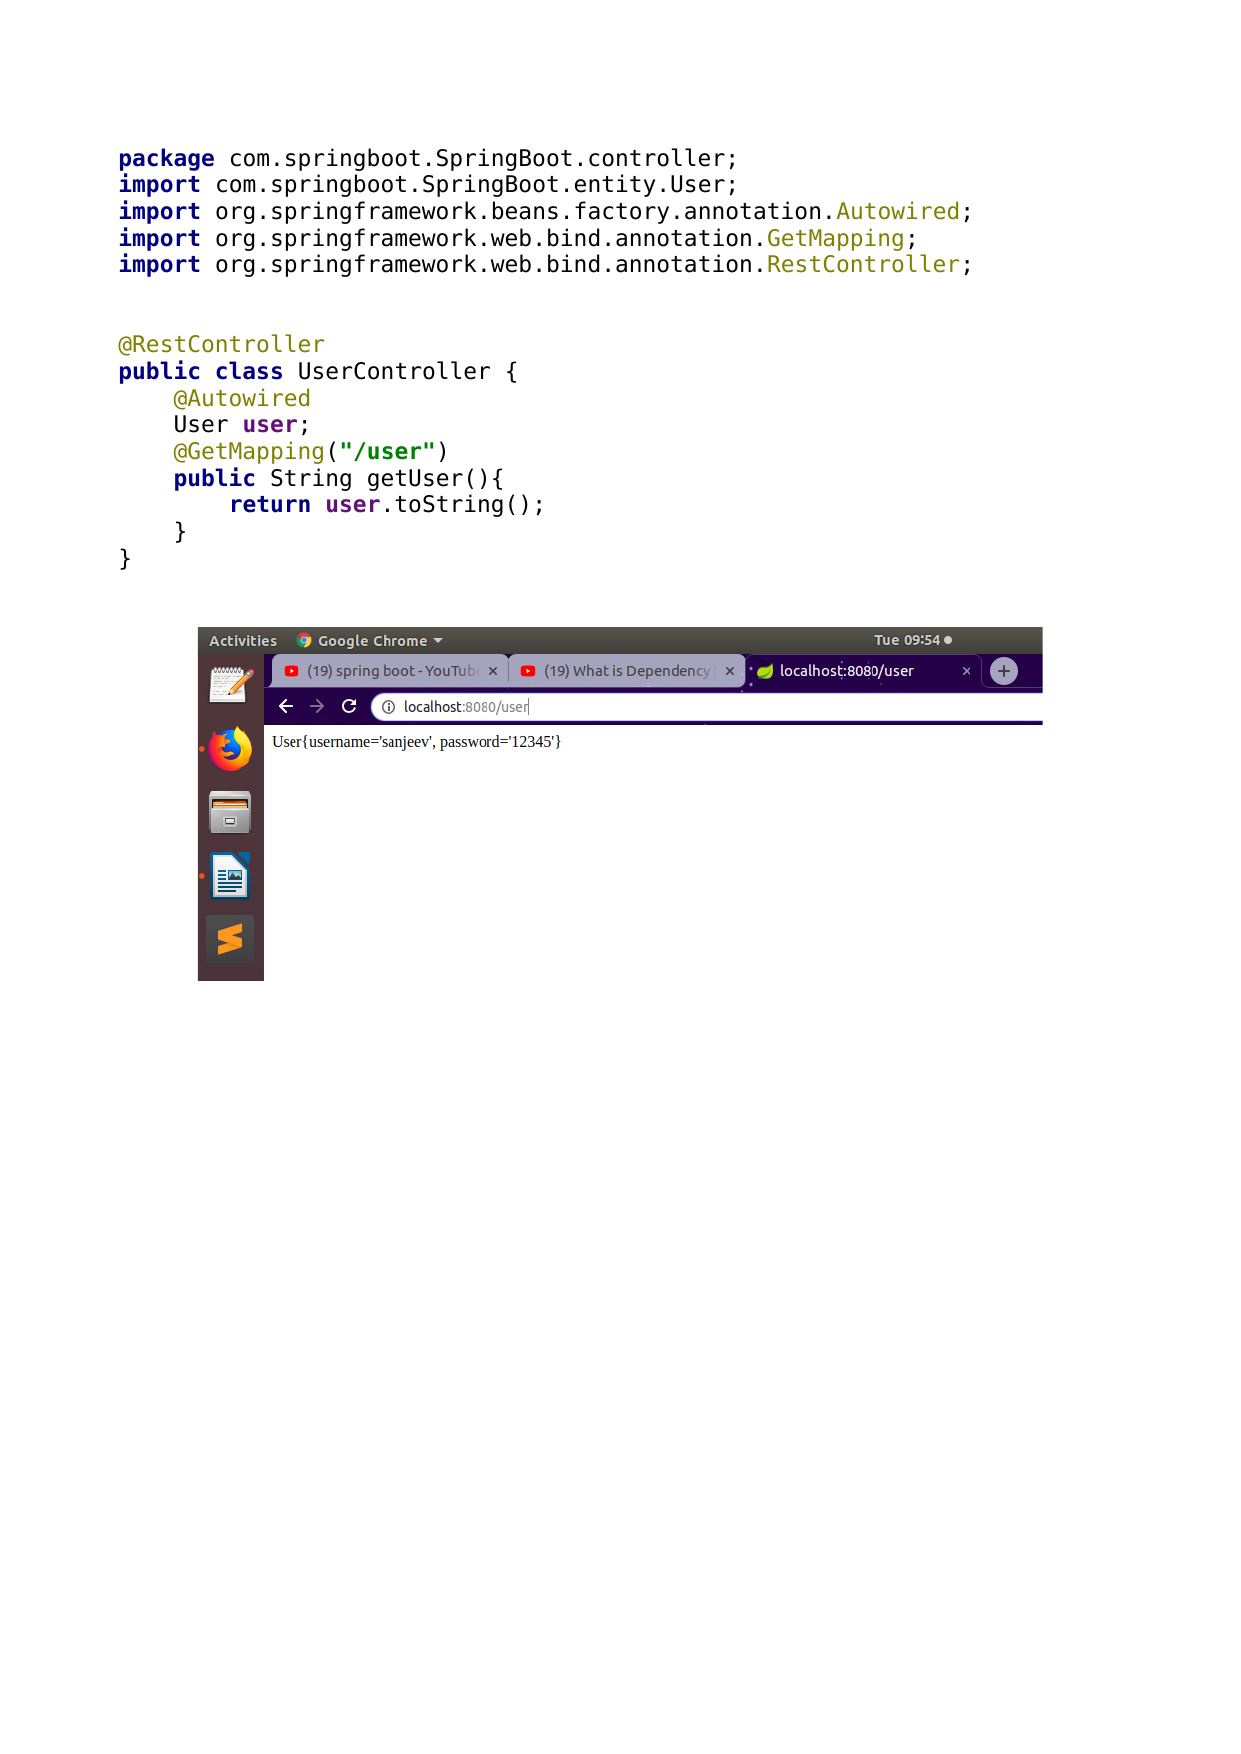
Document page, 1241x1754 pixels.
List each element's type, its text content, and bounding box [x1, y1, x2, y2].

text return user.toString(); [118, 491, 1122, 518]
text User user; [118, 411, 1122, 438]
text @RestController [118, 331, 1122, 358]
text import org.springframework.web.bind.annotation.GetMapping; [118, 225, 1122, 251]
text import com.springboot.SpringBoot.entity.User; [118, 171, 1122, 198]
text @Autowired [118, 385, 1122, 411]
text import org.springframework.beans.factory.annotation.Autowired; [118, 198, 1122, 225]
text public class UserController { [118, 358, 1122, 385]
text import org.springframework.web.bind.annotation.RestController; [118, 251, 1122, 278]
text } [118, 518, 1122, 545]
text package com.springboot.SpringBoot.controller; [118, 145, 1122, 171]
text public String getUser(){ [118, 465, 1122, 491]
text } [118, 545, 1122, 571]
text @GetMapping("/user") [118, 438, 1122, 465]
